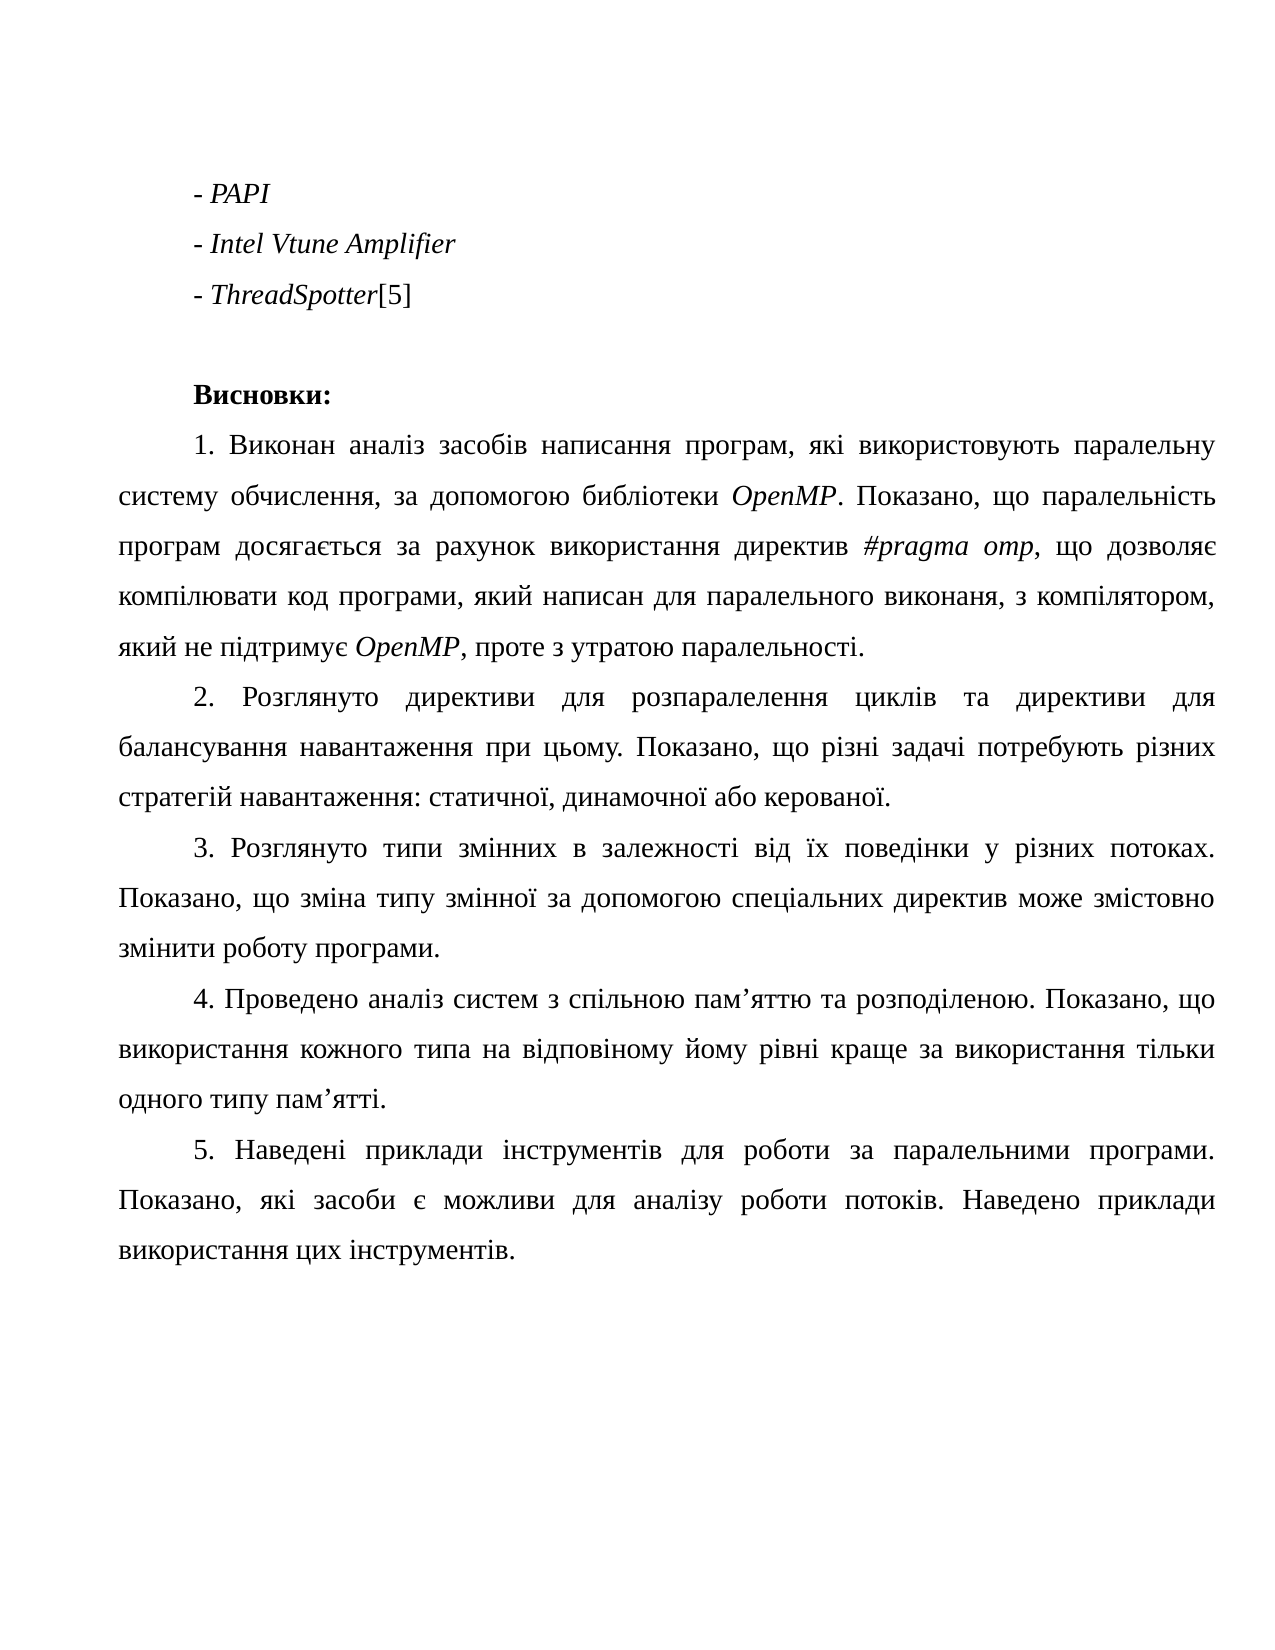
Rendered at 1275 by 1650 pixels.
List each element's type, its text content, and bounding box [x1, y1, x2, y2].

text 1. Виконан аналіз засобів написання програм, які використовують паралельну систему обчислення, за допомогою библіотеки OpenMP. Показано, що паралельність програм досягається за рахунок використання директив #pragma omp, що дозволяє компілювати код програми, який написан для паралельного виконаня, з компілятором, який не підтримує OpenMP, проте з утратою паралельності. [118, 427, 1216, 662]
text Висновки: [118, 377, 1216, 411]
text - ThreadSpotter[5] [118, 277, 1216, 311]
text 2. Розглянуто директиви для розпаралелення циклів та директиви для балансування навантаження при цьому. Показано, що різні задачі потребують різних стратегій навантаження: статичної, динамочної або керованої. [118, 679, 1216, 813]
text 4. Проведено аналіз систем з спільною пам’яттю та розподіленою. Показано, що використання кожного типа на відповіному йому рівні краще за використання тільки одного типу пам’ятті. [118, 981, 1216, 1115]
text - PAPI [118, 176, 1216, 210]
text - Intel Vtune Amplifier [118, 227, 1216, 260]
text 3. Розглянуто типи змінних в залежності від їх поведінки у різних потоках. Показано, що зміна типу змінної за допомогою спеціальних директив може змістовно змінити роботу програми. [118, 830, 1216, 964]
text 5. Наведені приклади інструментів для роботи за паралельними програми. Показано, які засоби є можливи для аналізу роботи потоків. Наведено приклади використання цих інструментів. [118, 1132, 1216, 1266]
